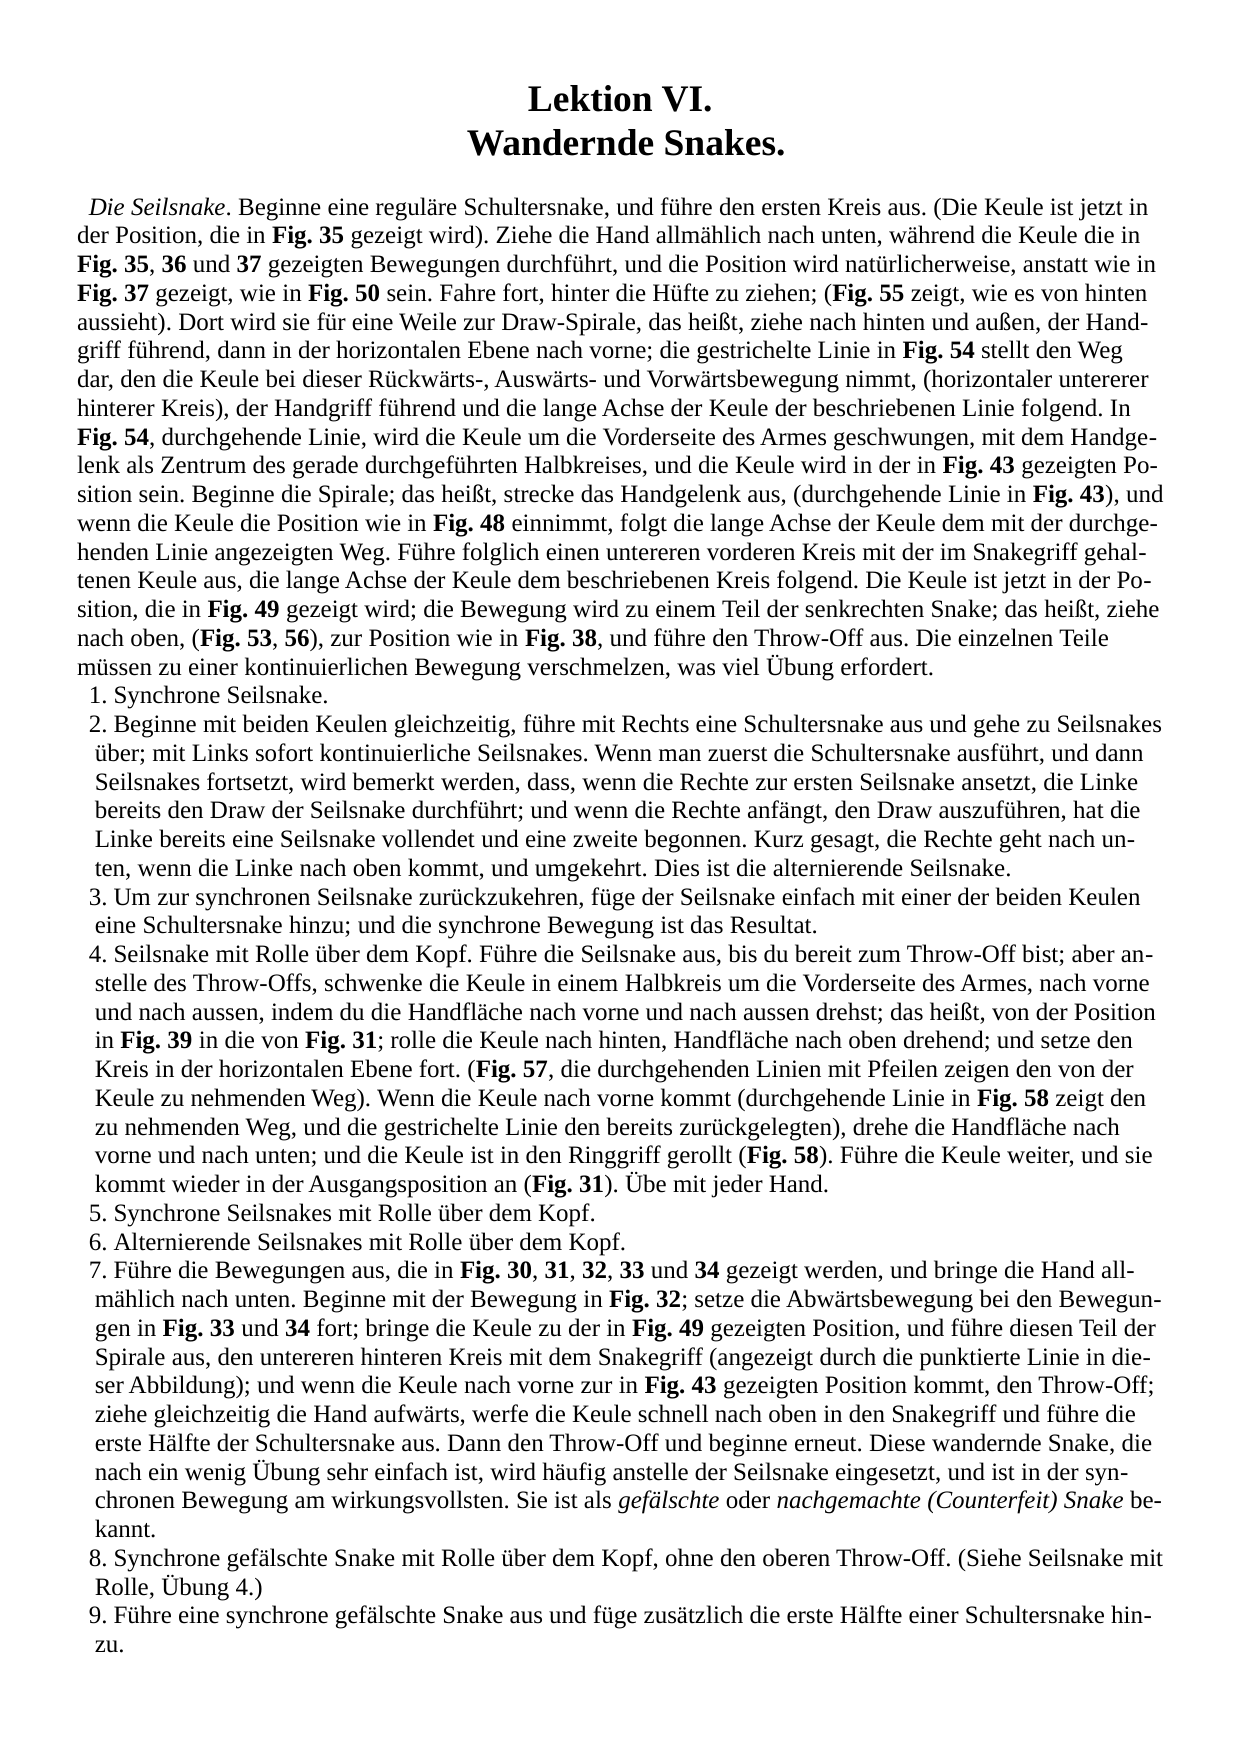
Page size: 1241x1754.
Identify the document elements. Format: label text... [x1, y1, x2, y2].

text Die Seilsnake. Beginne eine reguläre Schultersnake, und führe den ersten Kreis aus. (Die Keule ist jetzt in der Position, die in Fig. 35 gezeigt wird). Ziehe die Hand allmählich nach unten, während die Keule die in Fig. 35, 36 und 37 gezeigten Bewegungen durchführt, und die Position wird natürlicherweise, anstatt wie in Fig. 37 gezeigt, wie in Fig. 50 sein. Fahre fort, hinter die Hüfte zu ziehen; (Fig. 55 zeigt, wie es von hinten aussieht). Dort wird sie für eine Weile zur Draw-Spirale, das heißt, ziehe nach hinten und außen, der Hand­griff führend, dann in der horizontalen Ebene nach vorne; die gestrichelte Linie in Fig. 54 stellt den Weg dar, den die Keule bei dieser Rückwärts-, Auswärts- und Vorwärtsbewegung nimmt, (horizontaler untererer hinterer Kreis), der Handgriff führend und die lange Achse der Keule der beschriebenen Linie folgend. In Fig. 54, durchgehende Linie, wird die Keule um die Vorderseite des Armes geschwungen, mit dem Handge­lenk als Zentrum des gerade durchgeführten Halbkreises, und die Keule wird in der in Fig. 43 gezeigten Po­sition sein. Beginne die Spirale; das heißt, strecke das Handgelenk aus, (durchgehende Linie in Fig. 43), und wenn die Keule die Position wie in Fig. 48 einnimmt, folgt die lange Achse der Keule dem mit der durchge­henden Linie angezeigten Weg. Führe folglich einen untereren vorderen Kreis mit der im Snakegriff gehal­tenen Keule aus, die lange Achse der Keule dem beschriebenen Kreis folgend. Die Keule ist jetzt in der Po­sition, die in Fig. 49 gezeigt wird; die Bewegung wird zu einem Teil der senkrechten Snake; das heißt, ziehe nach oben, (Fig. 53, 56), zur Position wie in Fig. 38, und führe den Throw-Off aus. Die einzelnen Teile müssen zu einer kontinuierlichen Bewegung verschmelzen, was viel Übung erfordert. [77, 192, 1163, 681]
list Synchrone gefälschte Snake mit Rolle über dem Kopf, ohne den oberen Throw-Off. (Siehe Seilsnake mit Rolle, Übung 4.) [77, 1543, 1163, 1601]
list Synchrone Seilsnake. [77, 681, 1163, 709]
list Synchrone Seilsnakes mit Rolle über dem Kopf. [77, 1198, 1163, 1227]
list Führe eine synchrone gefälschte Snake aus und füge zusätzlich die erste Hälfte einer Schultersnake hin­zu. [77, 1601, 1163, 1658]
text Wandernde Snakes. [77, 120, 1163, 163]
list Alternierende Seilsnakes mit Rolle über dem Kopf. [77, 1227, 1163, 1256]
list Seilsnake mit Rolle über dem Kopf. Führe die Seilsnake aus, bis du bereit zum Throw-Off bist; aber an­stelle des Throw-Offs, schwenke die Keule in einem Halbkreis um die Vorderseite des Armes, nach vorne und nach aussen, indem du die Handfläche nach vorne und nach aussen drehst; das heißt, von der Position in Fig. 39 in die von Fig. 31; rolle die Keule nach hinten, Handfläche nach oben drehend; und setze den Kreis in der horizontalen Ebene fort. (Fig. 57, die durchgehenden Linien mit Pfeilen zeigen den von der Keule zu nehmenden Weg). Wenn die Keule nach vorne kommt (durchgehende Linie in Fig. 58 zeigt den zu nehmenden Weg, und die gestrichelte Linie den bereits zurückgelegten), drehe die Handfläche nach vorne und nach unten; und die Keule ist in den Ringgriff gerollt (Fig. 58). Führe die Keule weiter, und sie kommt wieder in der Ausgangsposition an (Fig. 31). Übe mit jeder Hand. [77, 939, 1163, 1198]
list Beginne mit beiden Keulen gleichzeitig, führe mit Rechts eine Schultersnake aus und gehe zu Seilsnakes über; mit Links sofort kontinuierliche Seilsnakes. Wenn man zuerst die Schultersnake ausführt, und dann Seilsnakes fortsetzt, wird bemerkt werden, dass, wenn die Rechte zur ersten Seilsnake ansetzt, die Linke bereits den Draw der Seilsnake durchführt; und wenn die Rechte anfängt, den Draw auszuführen, hat die Linke bereits eine Seilsnake vollendet und eine zweite begonnen. Kurz gesagt, die Rechte geht nach un­ten, wenn die Linke nach oben kommt, und umgekehrt. Dies ist die alternierende Seilsnake. [77, 709, 1163, 882]
list Führe die Bewegungen aus, die in Fig. 30, 31, 32, 33 und 34 gezeigt werden, und bringe die Hand all­mählich nach unten. Beginne mit der Bewegung in Fig. 32; setze die Abwärtsbewegung bei den Bewegun­gen in Fig. 33 und 34 fort; bringe die Keule zu der in Fig. 49 gezeigten Position, und führe diesen Teil der Spirale aus, den untereren hinteren Kreis mit dem Snakegriff (angezeigt durch die punktierte Linie in die­ser Abbildung); und wenn die Keule nach vorne zur in Fig. 43 gezeigten Position kommt, den Throw-Off; ziehe gleichzeitig die Hand aufwärts, werfe die Keule schnell nach oben in den Snakegriff und führe die erste Hälfte der Schultersnake aus. Dann den Throw-Off und beginne erneut. Diese wandernde Snake, die nach ein wenig Übung sehr einfach ist, wird häufig anstelle der Seilsnake eingesetzt, und ist in der syn­chronen Bewegung am wirkungsvollsten. Sie ist als gefälschte oder nachgemachte (Counterfeit) Snake be­kannt. [77, 1256, 1163, 1543]
list Um zur synchronen Seilsnake zurückzukehren, füge der Seilsnake einfach mit einer der beiden Keulen eine Schultersnake hinzu; und die synchrone Bewegung ist das Resultat. [77, 882, 1163, 939]
text Lektion VI. [77, 77, 1163, 120]
